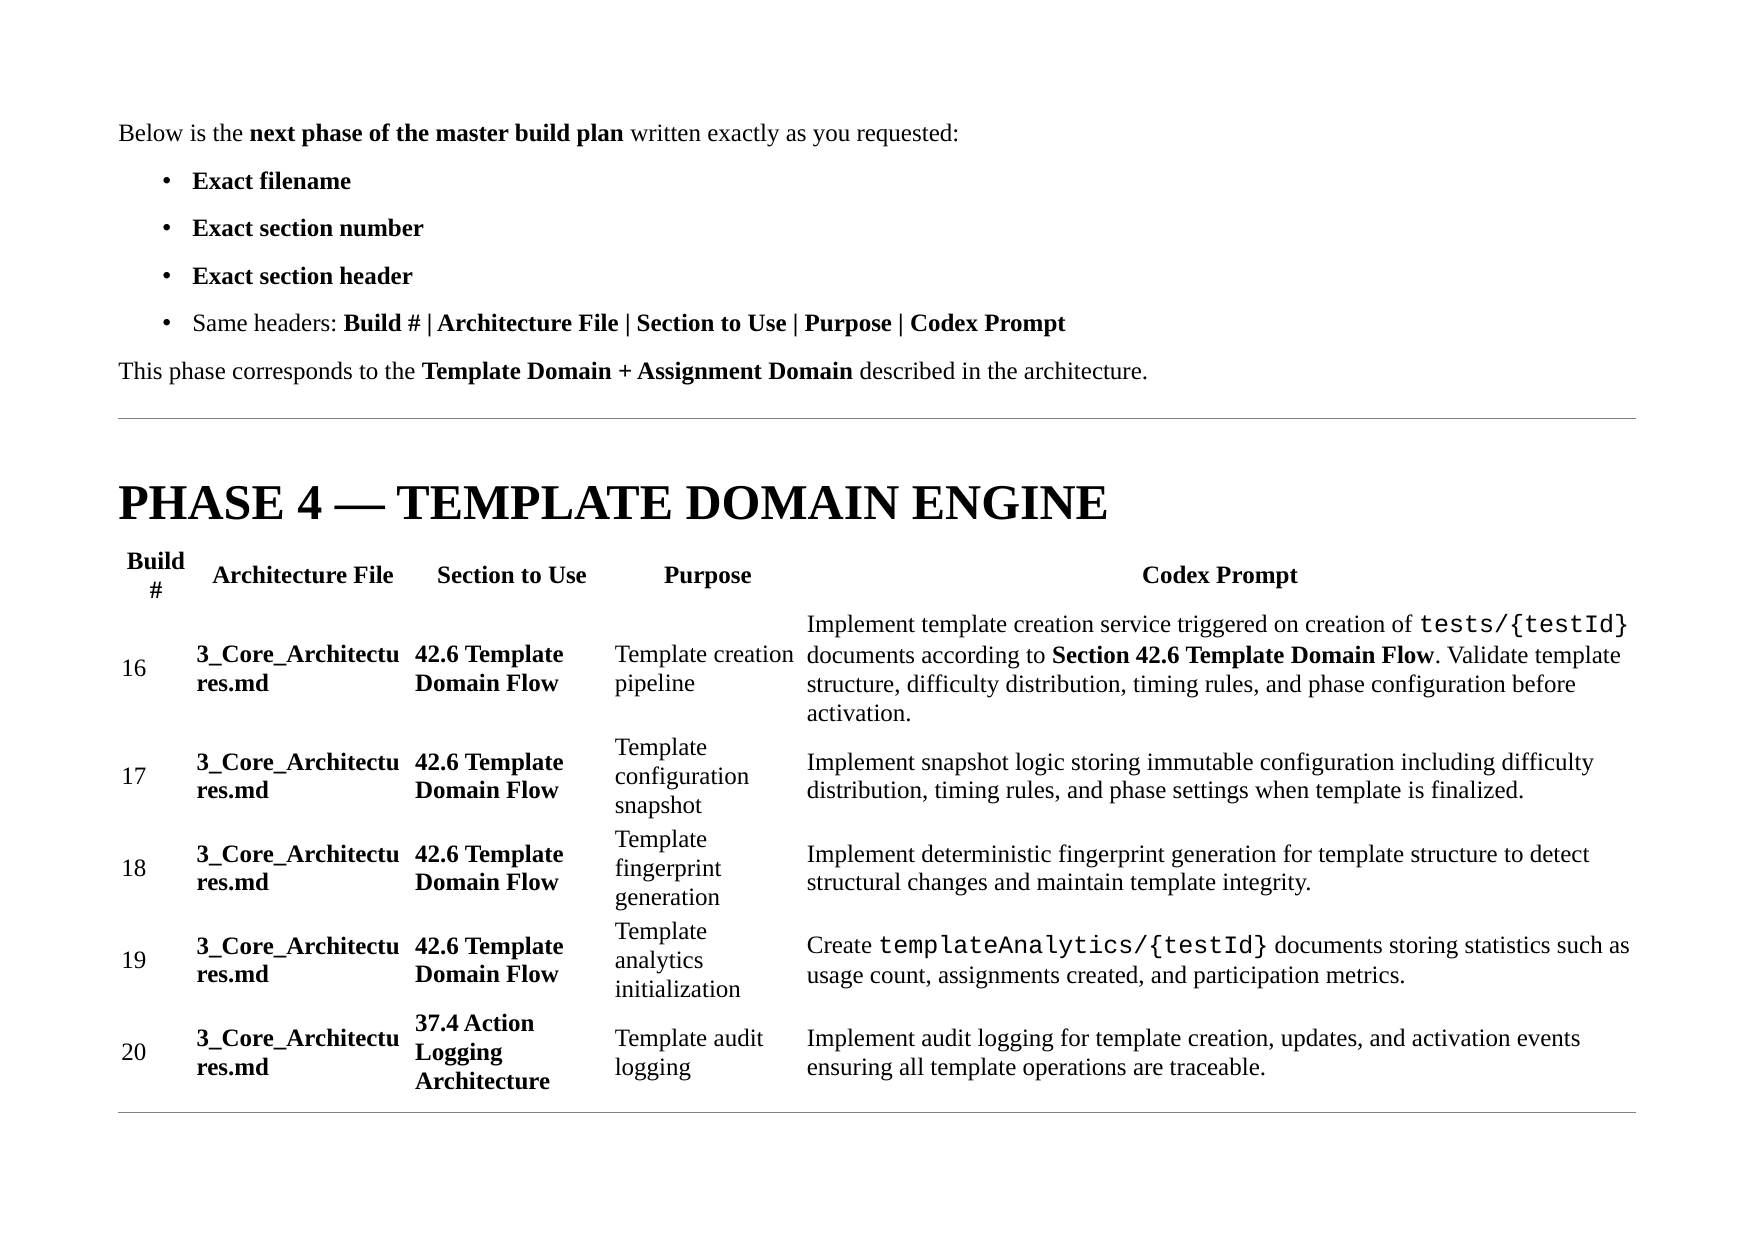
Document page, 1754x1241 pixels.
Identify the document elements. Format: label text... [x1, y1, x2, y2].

list Exact filename [162, 166, 1636, 194]
table_cell Create templateAnalytics/{testId} documents storing statistics such as usage count, assignments created, and participation metrics. [804, 914, 1636, 1006]
table_header Architecture File [194, 543, 412, 606]
subtitle PHASE 4 — TEMPLATE DOMAIN ENGINE [118, 473, 1636, 531]
table_cell 3_Core_Architectures.md [194, 1006, 412, 1098]
table_cell 3_Core_Architectures.md [194, 821, 412, 913]
table_cell 20 [118, 1006, 193, 1098]
table_cell 19 [118, 914, 193, 1006]
table_cell Implement template creation service triggered on creation of tests/{testId} documents according to Section 42.6 Template Domain Flow. Validate template structure, difficulty distribution, timing rules, and phase configuration before activation. [804, 606, 1636, 729]
table_cell Template analytics initialization [612, 914, 804, 1006]
table_cell Template fingerprint generation [612, 821, 804, 913]
text Below is the next phase of the master build plan written exactly as you requested: [118, 118, 1636, 147]
table_header Codex Prompt [804, 543, 1636, 606]
table_cell 3_Core_Architectures.md [194, 729, 412, 821]
table_cell Template creation pipeline [612, 606, 804, 729]
table_cell Implement deterministic fingerprint generation for template structure to detect structural changes and maintain template integrity. [804, 821, 1636, 913]
table_cell Template audit logging [612, 1006, 804, 1098]
table_cell 3_Core_Architectures.md [194, 606, 412, 729]
table_cell 18 [118, 821, 193, 913]
table_cell 37.4 Action Logging Architecture [412, 1006, 612, 1098]
table_cell 17 [118, 729, 193, 821]
list Exact section number [162, 213, 1636, 242]
table_header Build # [118, 543, 193, 606]
table_cell 42.6 Template Domain Flow [412, 729, 612, 821]
table_cell 42.6 Template Domain Flow [412, 606, 612, 729]
table_cell 16 [118, 606, 193, 729]
table_cell Implement audit logging for template creation, updates, and activation events ensuring all template operations are traceable. [804, 1006, 1636, 1098]
text This phase corresponds to the Template Domain + Assignment Domain described in the architecture. [118, 356, 1636, 385]
table_cell Implement snapshot logic storing immutable configuration including difficulty distribution, timing rules, and phase settings when template is finalized. [804, 729, 1636, 821]
table_cell 42.6 Template Domain Flow [412, 914, 612, 1006]
table_header Section to Use [412, 543, 612, 606]
list Same headers: Build # | Architecture File | Section to Use | Purpose | Codex Prompt [162, 308, 1636, 337]
table_cell 42.6 Template Domain Flow [412, 821, 612, 913]
table_cell Template configuration snapshot [612, 729, 804, 821]
table_header Purpose [612, 543, 804, 606]
list Exact section header [162, 261, 1636, 290]
table_cell 3_Core_Architectures.md [194, 914, 412, 1006]
